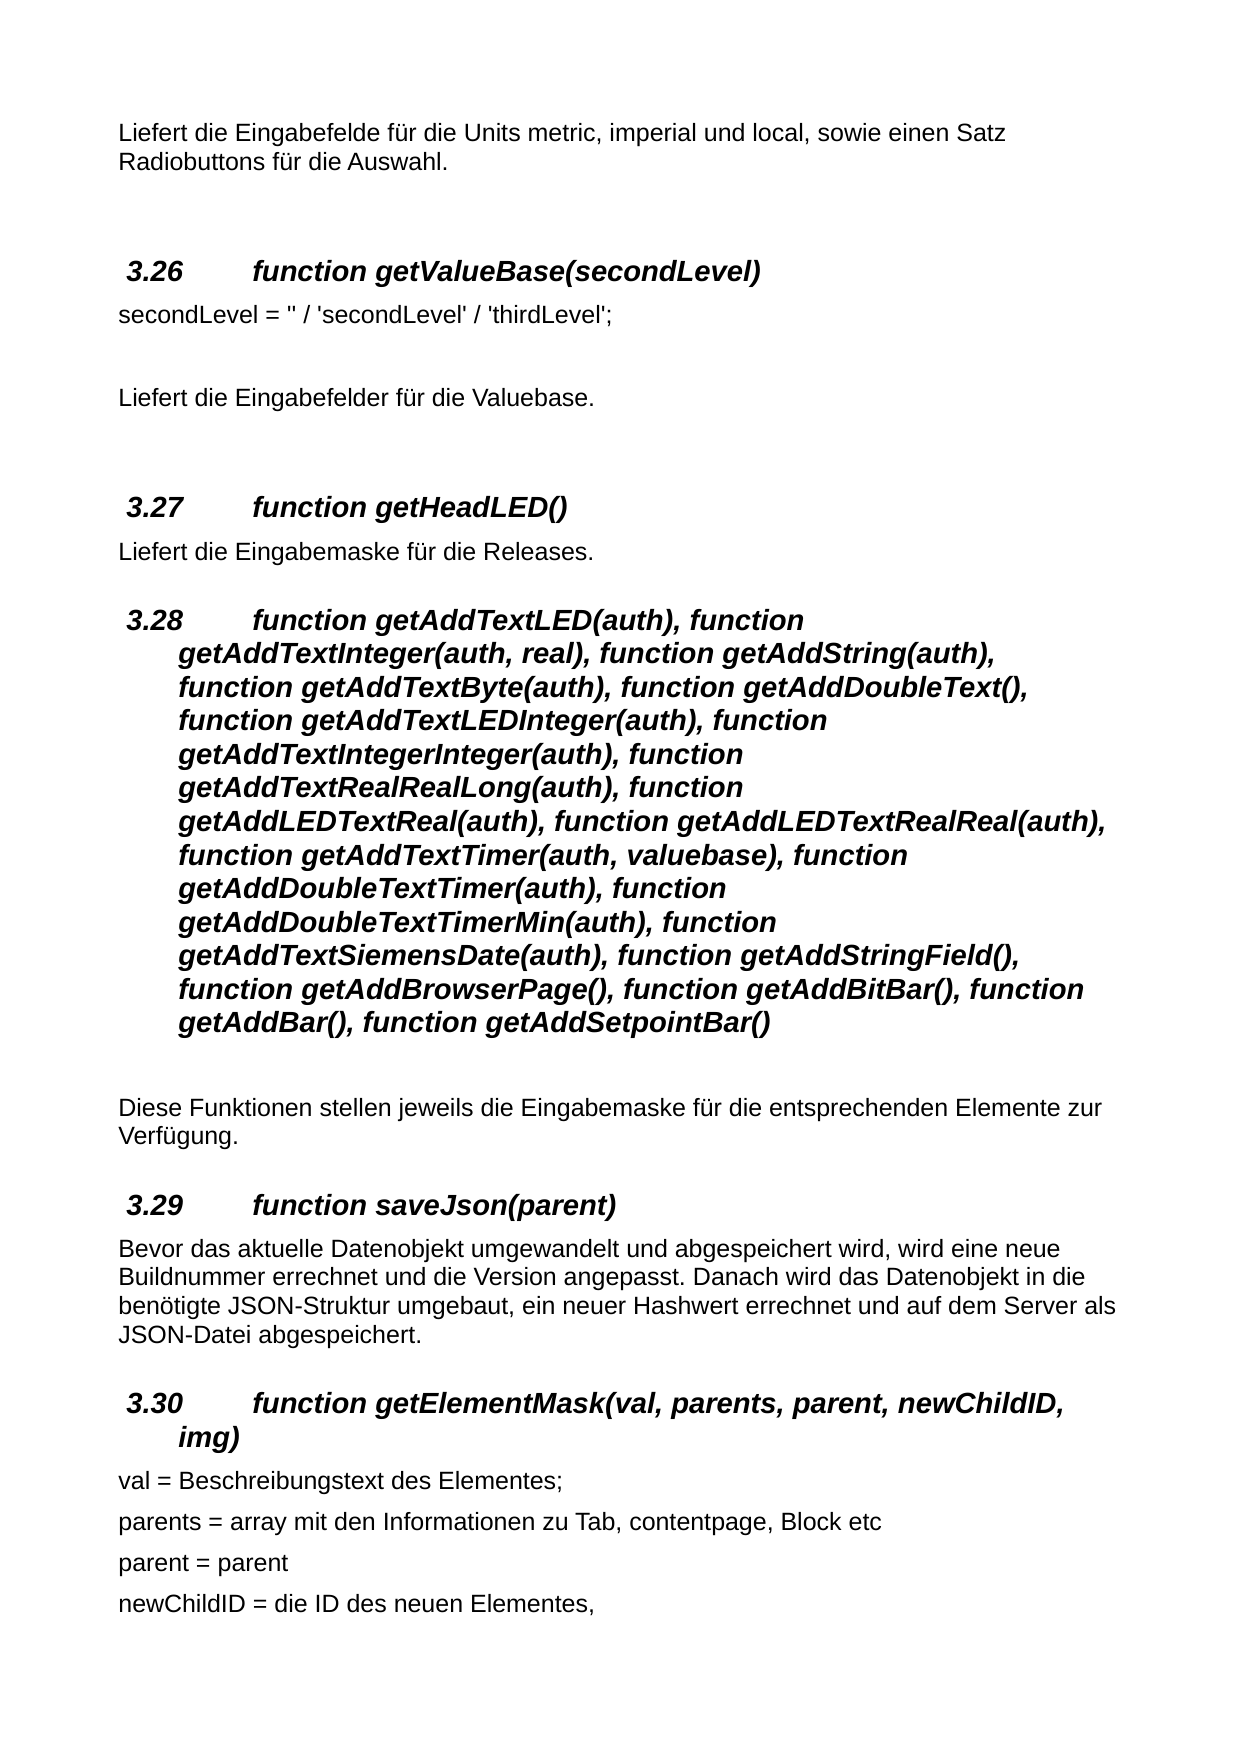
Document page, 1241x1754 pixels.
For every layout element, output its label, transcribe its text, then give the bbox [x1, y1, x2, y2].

text Diese Funktionen stellen jeweils die Eingabemaske für die entsprechenden Elemente zur Verfügung. [118, 1092, 1122, 1150]
text parents = array mit den Informationen zu Tab, contentpage, Block etc [118, 1507, 1122, 1536]
subtitle function getAddTextLED(auth), function getAddTextInteger(auth, real), function getAddString(auth), function getAddTextByte(auth), function getAddDoubleText(), function getAddTextLEDInteger(auth), function getAddTextIntegerInteger(auth), function getAddTextRealRealLong(auth), function getAddLEDTextReal(auth), function getAddLEDTextRealReal(auth), function getAddTextTimer(auth, valuebase), function getAddDoubleTextTimer(auth), function getAddDoubleTextTimerMin(auth), function getAddTextSiemensDate(auth), function getAddStringField(), function getAddBrowserPage(), function getAddBitBar(), function getAddBar(), function getAddSetpointBar() [118, 603, 1122, 1039]
text Liefert die Eingabefelde für die Units metric, imperial und local, sowie einen Satz Radiobuttons für die Auswahl. [118, 118, 1122, 176]
text Bevor das aktuelle Datenobjekt umgewandelt und abgespeichert wird, wird eine neue Buildnummer errechnet und die Version angepasst. Danach wird das Datenobjekt in die benötigte JSON-Struktur umgebaut, ein neuer Hashwert errechnet und auf dem Server als JSON-Datei abgespeichert. [118, 1233, 1122, 1348]
text Liefert die Eingabemaske für die Releases. [118, 536, 1122, 565]
subtitle function getElementMask(val, parents, parent, newChildID, img) [118, 1386, 1122, 1453]
subtitle function getValueBase(secondLevel) [118, 254, 1122, 288]
subtitle function saveJson(parent) [118, 1187, 1122, 1221]
text newChildID = die ID des neuen Elementes, [118, 1589, 1122, 1618]
text parent = parent [118, 1548, 1122, 1577]
text secondLevel = '' / 'secondLevel' / 'thirdLevel'; [118, 300, 1122, 329]
text val = Beschreibungstext des Elementes; [118, 1466, 1122, 1494]
subtitle function getHeadLED() [118, 490, 1122, 524]
text Liefert die Eingabefelder für die Valuebase. [118, 383, 1122, 412]
